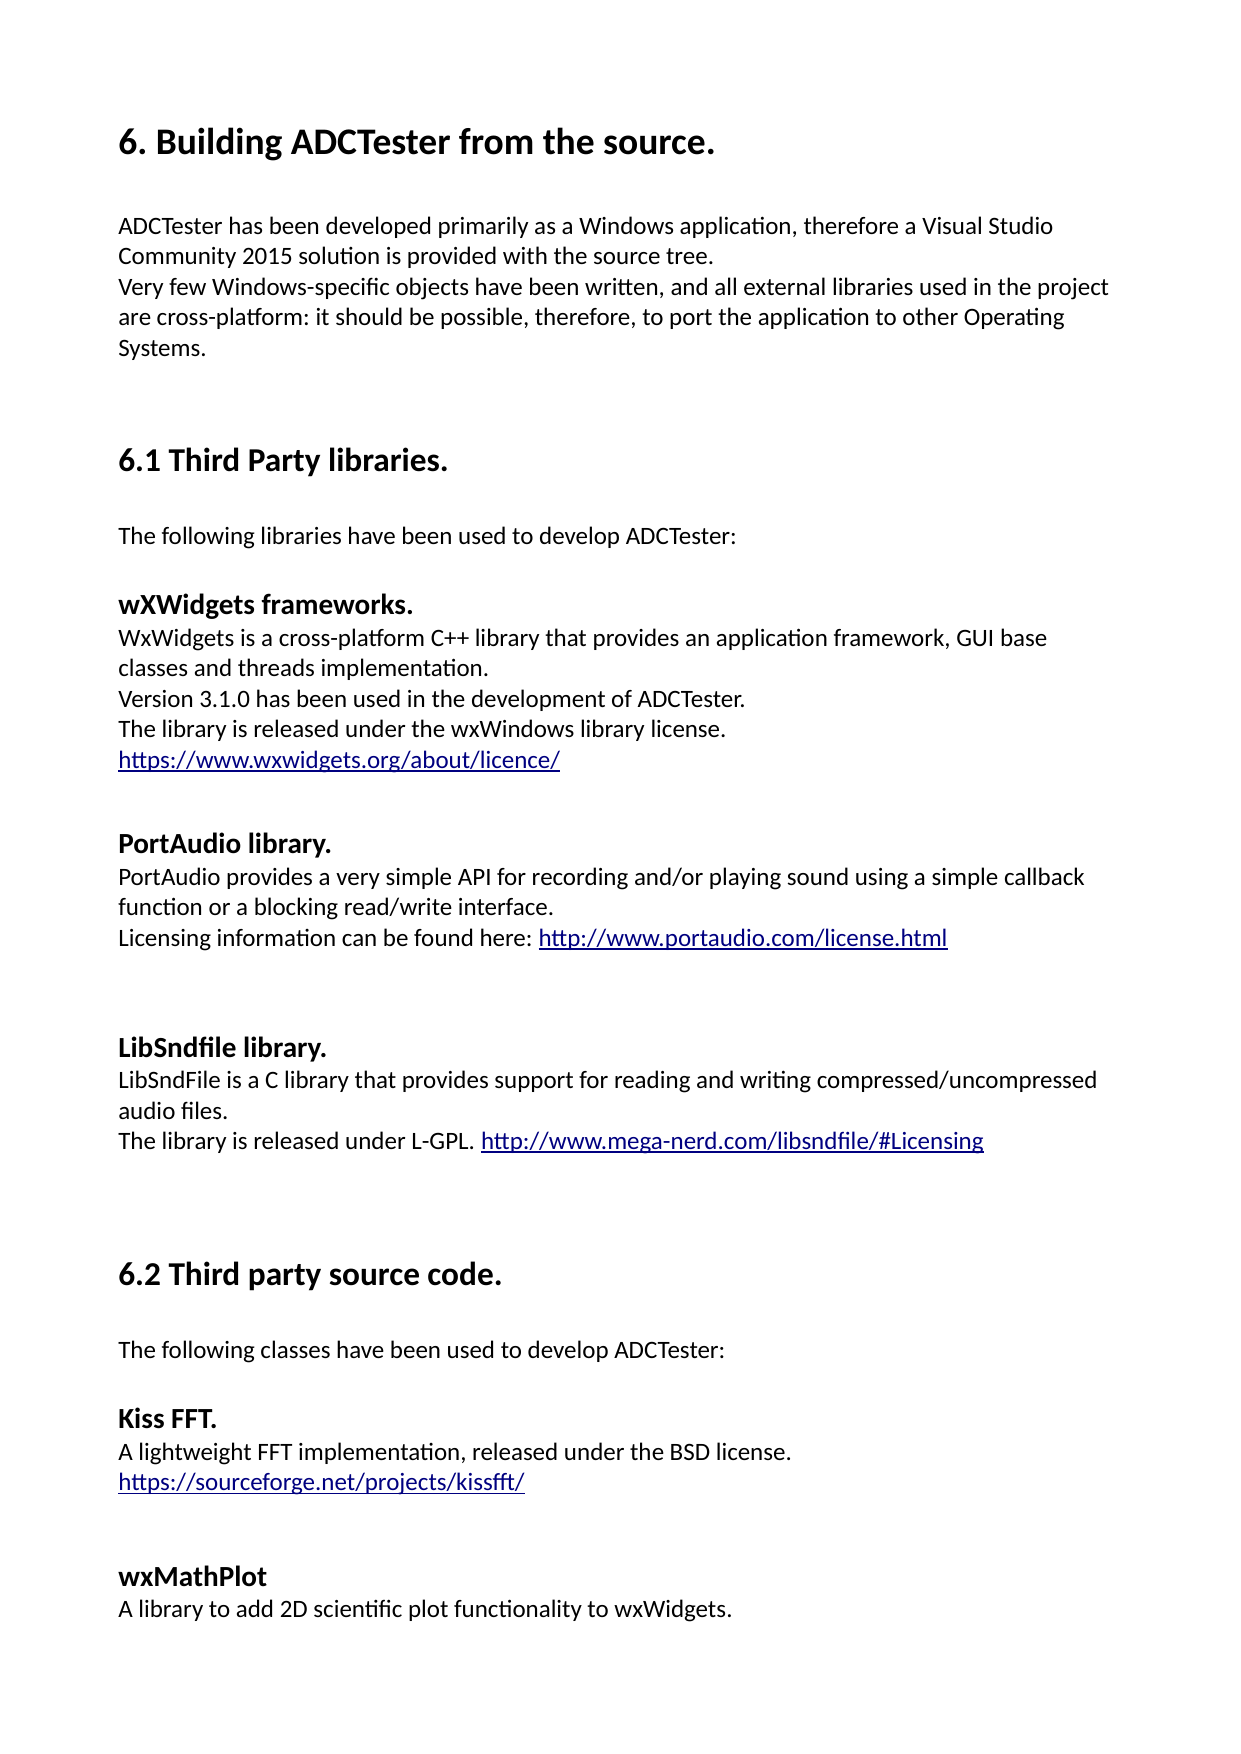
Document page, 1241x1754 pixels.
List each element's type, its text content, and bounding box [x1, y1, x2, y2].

text PortAudio library. [118, 825, 1122, 861]
text wxMathPlot [118, 1558, 1122, 1594]
text The following libraries have been used to develop ADCTester: [118, 520, 1122, 551]
text 6.2 Third party source code. [118, 1253, 1122, 1293]
text ADCTester has been developed primarily as a Windows application, therefore a Visual Studio Community 2015 solution is provided with the source tree. [118, 210, 1122, 271]
text https://www.wxwidgets.org/about/licence/ [118, 744, 1122, 774]
text WxWidgets is a cross-platform C++ library that provides an application framework, GUI base classes and threads implementation. [118, 622, 1122, 683]
text wXWidgets frameworks. [118, 586, 1122, 622]
text The library is released under the wxWindows library license. [118, 713, 1122, 744]
text LibSndfile library. [118, 1029, 1122, 1064]
text Licensing information can be found here: http://www.portaudio.com/license.html [118, 922, 1122, 953]
text The library is released under L-GPL. http://www.mega-nerd.com/libsndfile/#Licensing [118, 1126, 1122, 1156]
text Version 3.1.0 has been used in the development of ADCTester. [118, 683, 1122, 713]
text Very few Windows-specific objects have been written, and all external libraries used in the project are cross-platform: it should be possible, therefore, to port the application to other Operating Systems. [118, 271, 1122, 362]
text 6. Building ADCTester from the source. [118, 118, 1122, 164]
text Kiss FFT. [118, 1400, 1122, 1436]
text The following classes have been used to develop ADCTester: [118, 1334, 1122, 1365]
text https://sourceforge.net/projects/kissfft/ [118, 1466, 1122, 1497]
text 6.1 Third Party libraries. [118, 439, 1122, 479]
text A lightweight FFT implementation, released under the BSD license. [118, 1436, 1122, 1466]
text LibSndFile is a C library that provides support for reading and writing compressed/uncompressed audio files. [118, 1064, 1122, 1126]
text PortAudio provides a very simple API for recording and/or playing sound using a simple callback function or a blocking read/write interface. [118, 861, 1122, 922]
text A library to add 2D scientific plot functionality to wxWidgets. [118, 1594, 1122, 1624]
